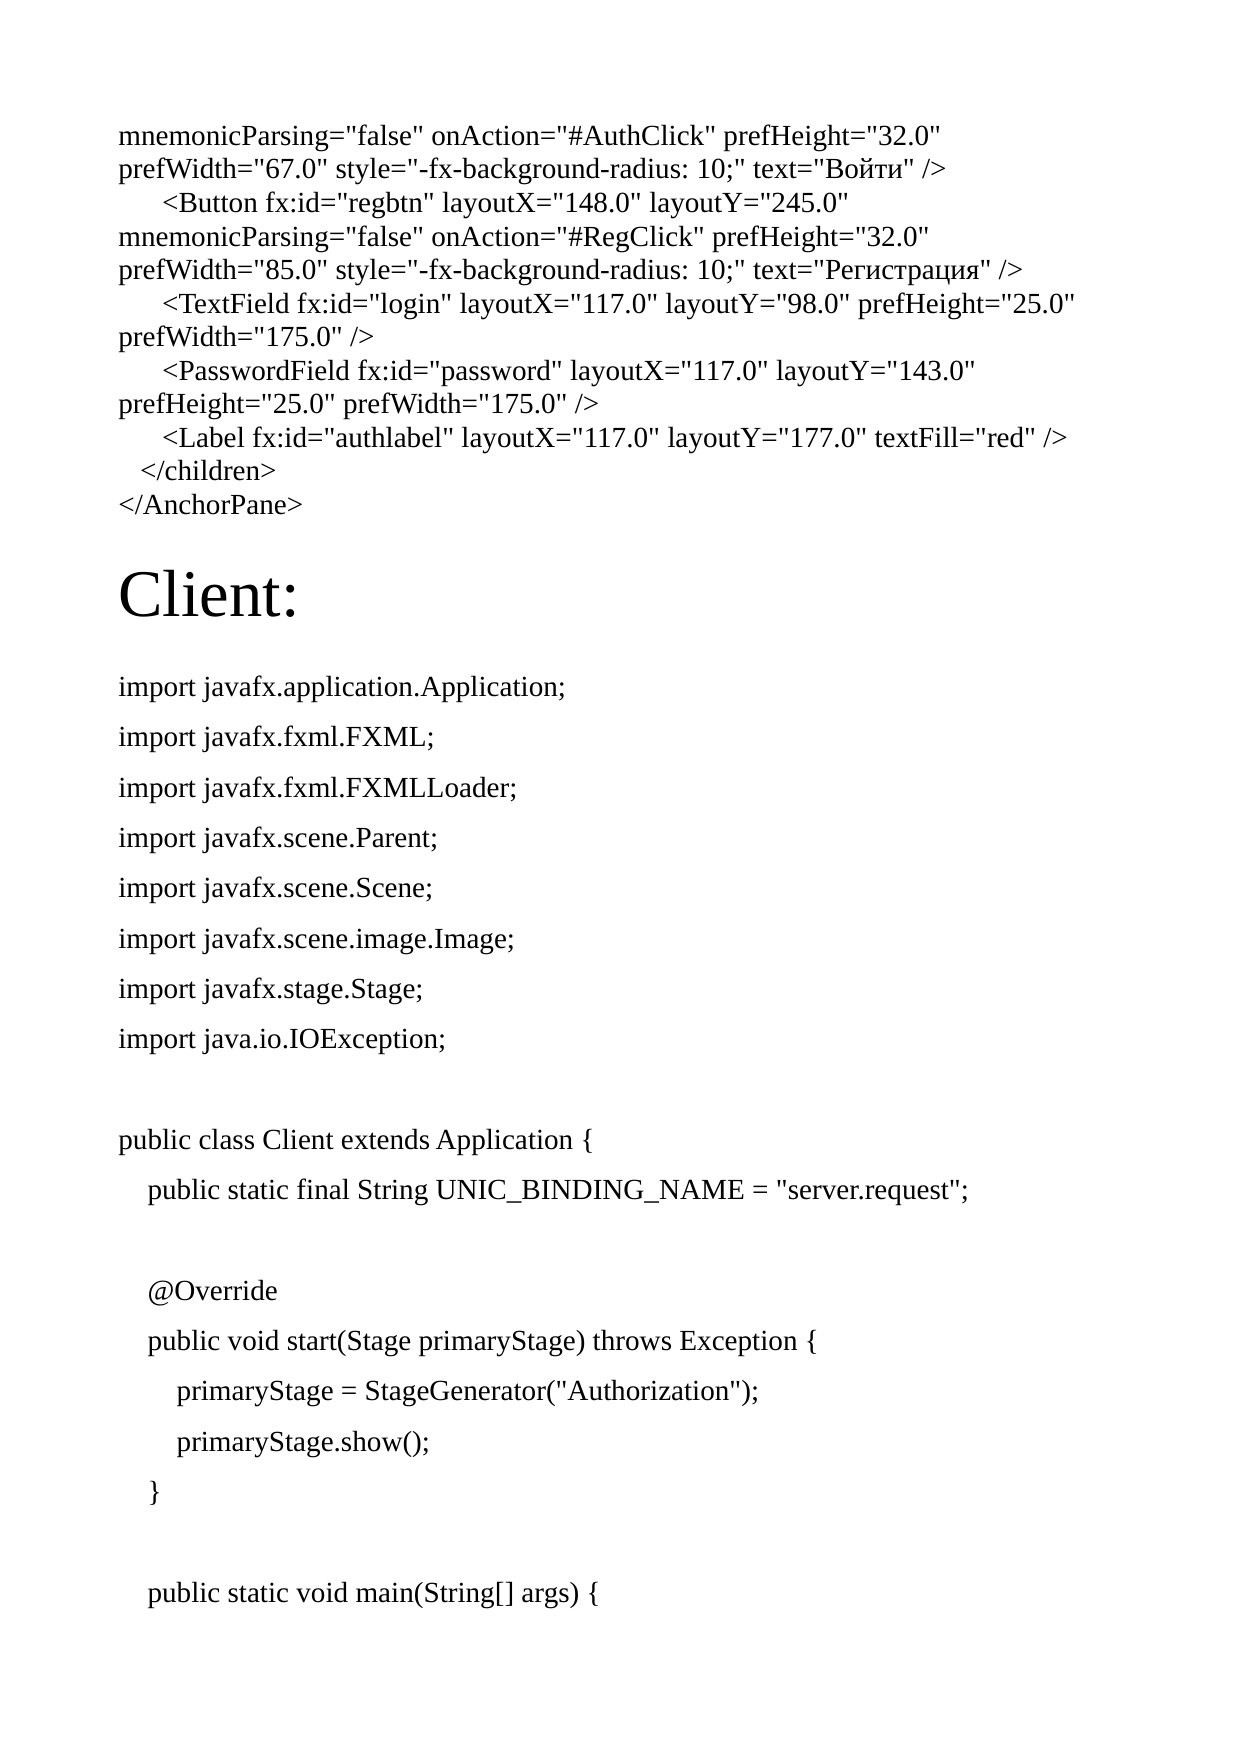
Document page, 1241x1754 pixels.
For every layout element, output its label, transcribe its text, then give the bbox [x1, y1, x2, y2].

text import javafx.scene.Parent; [118, 820, 1113, 854]
text import javafx.fxml.FXMLLoader; [118, 770, 1113, 803]
text mnemonicParsing="false" onAction="#AuthClick" prefHeight="32.0" prefWidth="67.0" style="-fx-background-radius: 10;" text="Войти" /> <Button fx:id="regbtn" layoutX="148.0" layoutY="245.0" mnemonicParsing="false" onAction="#RegClick" prefHeight="32.0" prefWidth="85.0" style="-fx-background-radius: 10;" text="Регистрация" /> <TextField fx:id="login" layoutX="117.0" layoutY="98.0" prefHeight="25.0" prefWidth="175.0" /> <PasswordField fx:id="password" layoutX="117.0" layoutY="143.0" prefHeight="25.0" prefWidth="175.0" /> <Label fx:id="authlabel" layoutX="117.0" layoutY="177.0" textFill="red" /> </children> </AnchorPane> [118, 118, 1113, 554]
text import javafx.fxml.FXML; [118, 719, 1113, 753]
text } [118, 1474, 1113, 1508]
text import javafx.application.Application; [118, 669, 1113, 703]
text import javafx.stage.Stage; [118, 971, 1113, 1004]
text Client: [118, 554, 1113, 631]
text public static void main(String[] args) { [118, 1575, 1113, 1608]
text public static final String UNIC_BINDING_NAME = "server.request"; [118, 1172, 1113, 1206]
text primaryStage = StageGenerator("Authorization"); [118, 1373, 1113, 1407]
text import javafx.scene.Scene; [118, 870, 1113, 904]
text public void start(Stage primaryStage) throws Exception { [118, 1323, 1113, 1357]
text @Override [118, 1273, 1113, 1306]
text primaryStage.show(); [118, 1424, 1113, 1457]
text import javafx.scene.image.Image; [118, 921, 1113, 954]
text import java.io.IOException; [118, 1021, 1113, 1055]
text public class Client extends Application { [118, 1122, 1113, 1156]
